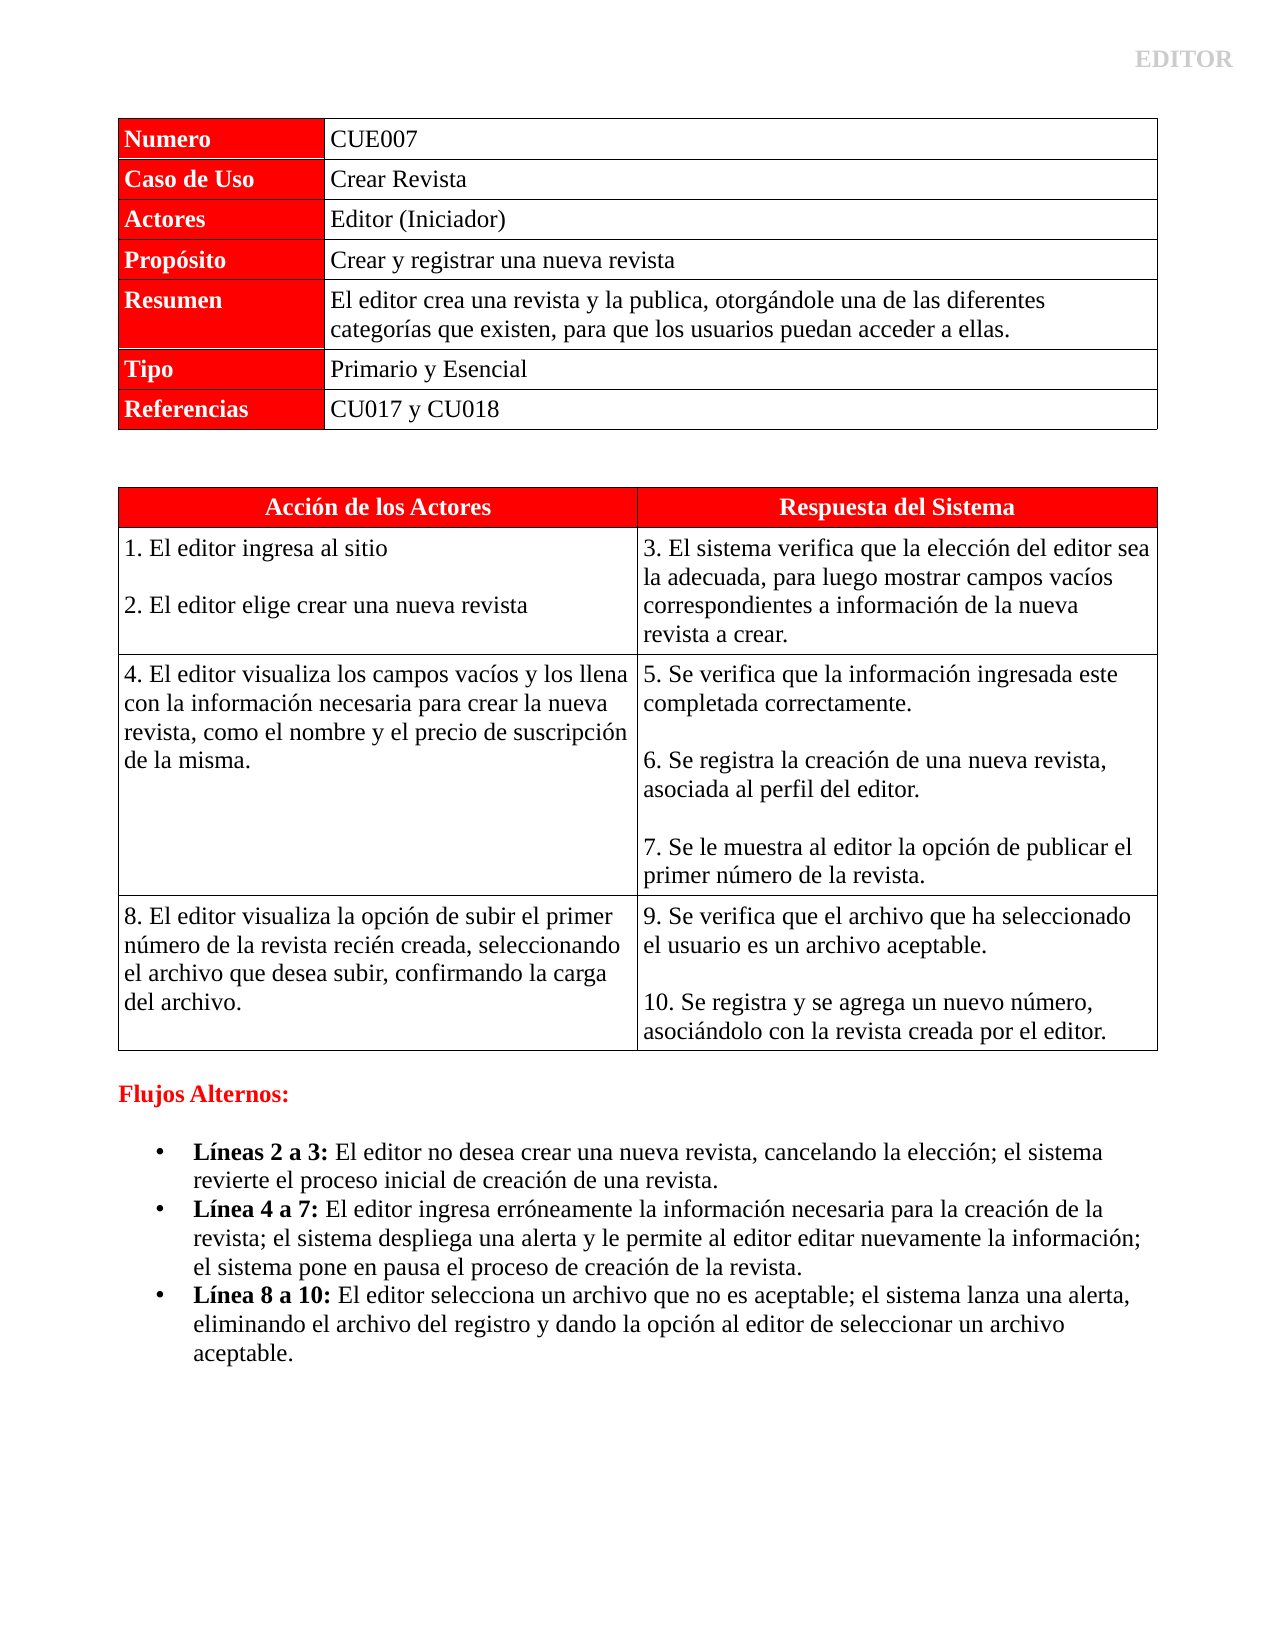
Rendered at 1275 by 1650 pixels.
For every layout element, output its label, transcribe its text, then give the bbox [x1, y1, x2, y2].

table_cell Referencias [119, 390, 324, 429]
table_cell 9. Se verifica que el archivo que ha seleccionado el usuario es un archivo aceptable. 10. Se registra y se agrega un nuevo número, asociándolo con la revista creada por el editor. [638, 896, 1157, 1050]
table_header Numero [119, 119, 324, 158]
table_cell Caso de Uso [119, 160, 324, 199]
table_cell CU017 y CU018 [325, 390, 1157, 429]
table_cell Editor (Iniciador) [325, 200, 1157, 239]
table_cell Crear Revista [325, 160, 1157, 199]
table_cell Tipo [119, 350, 324, 389]
table_cell 3. El sistema verifica que la elección del editor sea la adecuada, para luego mostrar campos vacíos correspondientes a información de la nueva revista a crear. [638, 528, 1157, 653]
table_header Acción de los Actores [119, 488, 637, 527]
table_cell Actores [119, 200, 324, 239]
table_header CUE007 [325, 119, 1157, 158]
table_cell El editor crea una revista y la publica, otorgándole una de las diferentes categorías que existen, para que los usuarios puedan acceder a ellas. [325, 280, 1157, 348]
list Línea 4 a 7: El editor ingresa erróneamente la información necesaria para la creación de la revista; el sistema despliega una alerta y le permite al editor editar nuevamente la información; el sistema pone en pausa el proceso de creación de la revista. [156, 1194, 1157, 1281]
table_cell 4. El editor visualiza los campos vacíos y los llena con la información necesaria para crear la nueva revista, como el nombre y el precio de suscripción de la misma. [119, 655, 637, 895]
table_cell Crear y registrar una nueva revista [325, 240, 1157, 279]
list Líneas 2 a 3: El editor no desea crear una nueva revista, cancelando la elección; el sistema revierte el proceso inicial de creación de una revista. [156, 1137, 1157, 1194]
table_cell Propósito [119, 240, 324, 279]
text Flujos Alternos: [118, 1079, 1157, 1108]
table_cell 8. El editor visualiza la opción de subir el primer número de la revista recién creada, seleccionando el archivo que desea subir, confirmando la carga del archivo. [119, 896, 637, 1050]
table_cell Resumen [119, 280, 324, 348]
list Línea 8 a 10: El editor selecciona un archivo que no es aceptable; el sistema lanza una alerta, eliminando el archivo del registro y dando la opción al editor de seleccionar un archivo aceptable. [156, 1281, 1157, 1367]
table_cell 5. Se verifica que la información ingresada este completada correctamente. 6. Se registra la creación de una nueva revista, asociada al perfil del editor. 7. Se le muestra al editor la opción de publicar el primer número de la revista. [638, 655, 1157, 895]
table_cell 1. El editor ingresa al sitio 2. El editor elige crear una nueva revista [119, 528, 637, 653]
table_cell Primario y Esencial [325, 350, 1157, 389]
table_header Respuesta del Sistema [638, 488, 1157, 527]
